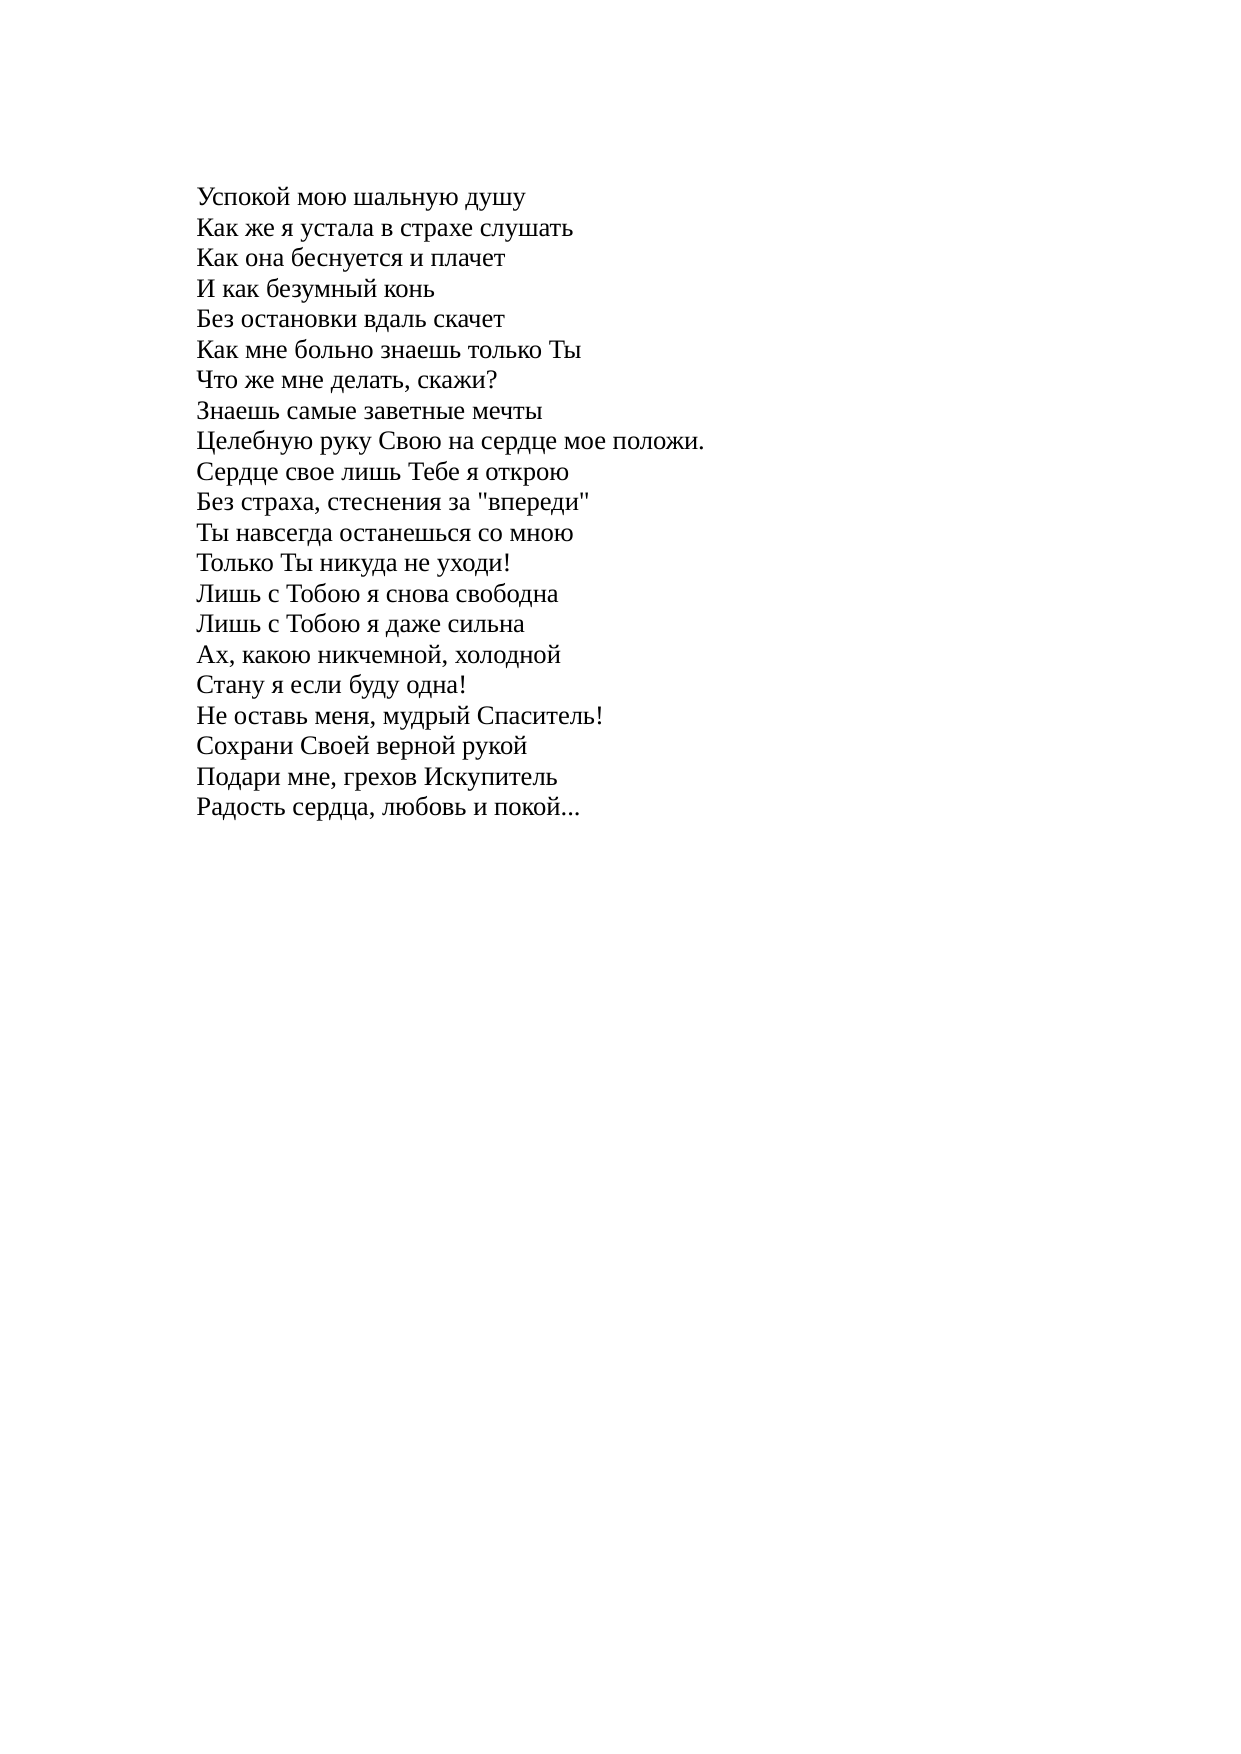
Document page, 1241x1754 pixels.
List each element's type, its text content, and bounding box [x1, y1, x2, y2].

text Успокой мою шальную душу Как же я устала в страхе слушать Как она беснуется и плачет И как безумный конь Без остановки вдаль скачет Как мне больно знаешь только Ты Что же мне делать, скажи? Знаешь самые заветные мечты Целебную руку Свою на сердце мое положи. Сердце свое лишь Тебе я открою Без страха, стеснения за "впереди" Ты навсегда останешься со мною Только Ты никуда не уходи! Лишь с Тобою я снова свободна Лишь с Тобою я даже сильна Ах, какою никчемной, холодной Стану я если буду одна! Не оставь меня, мудрый Спаситель! Сохрани Своей верной рукой Подари мне, грехов Искупитель Радость сердца, любовь и покой... [196, 181, 1044, 822]
